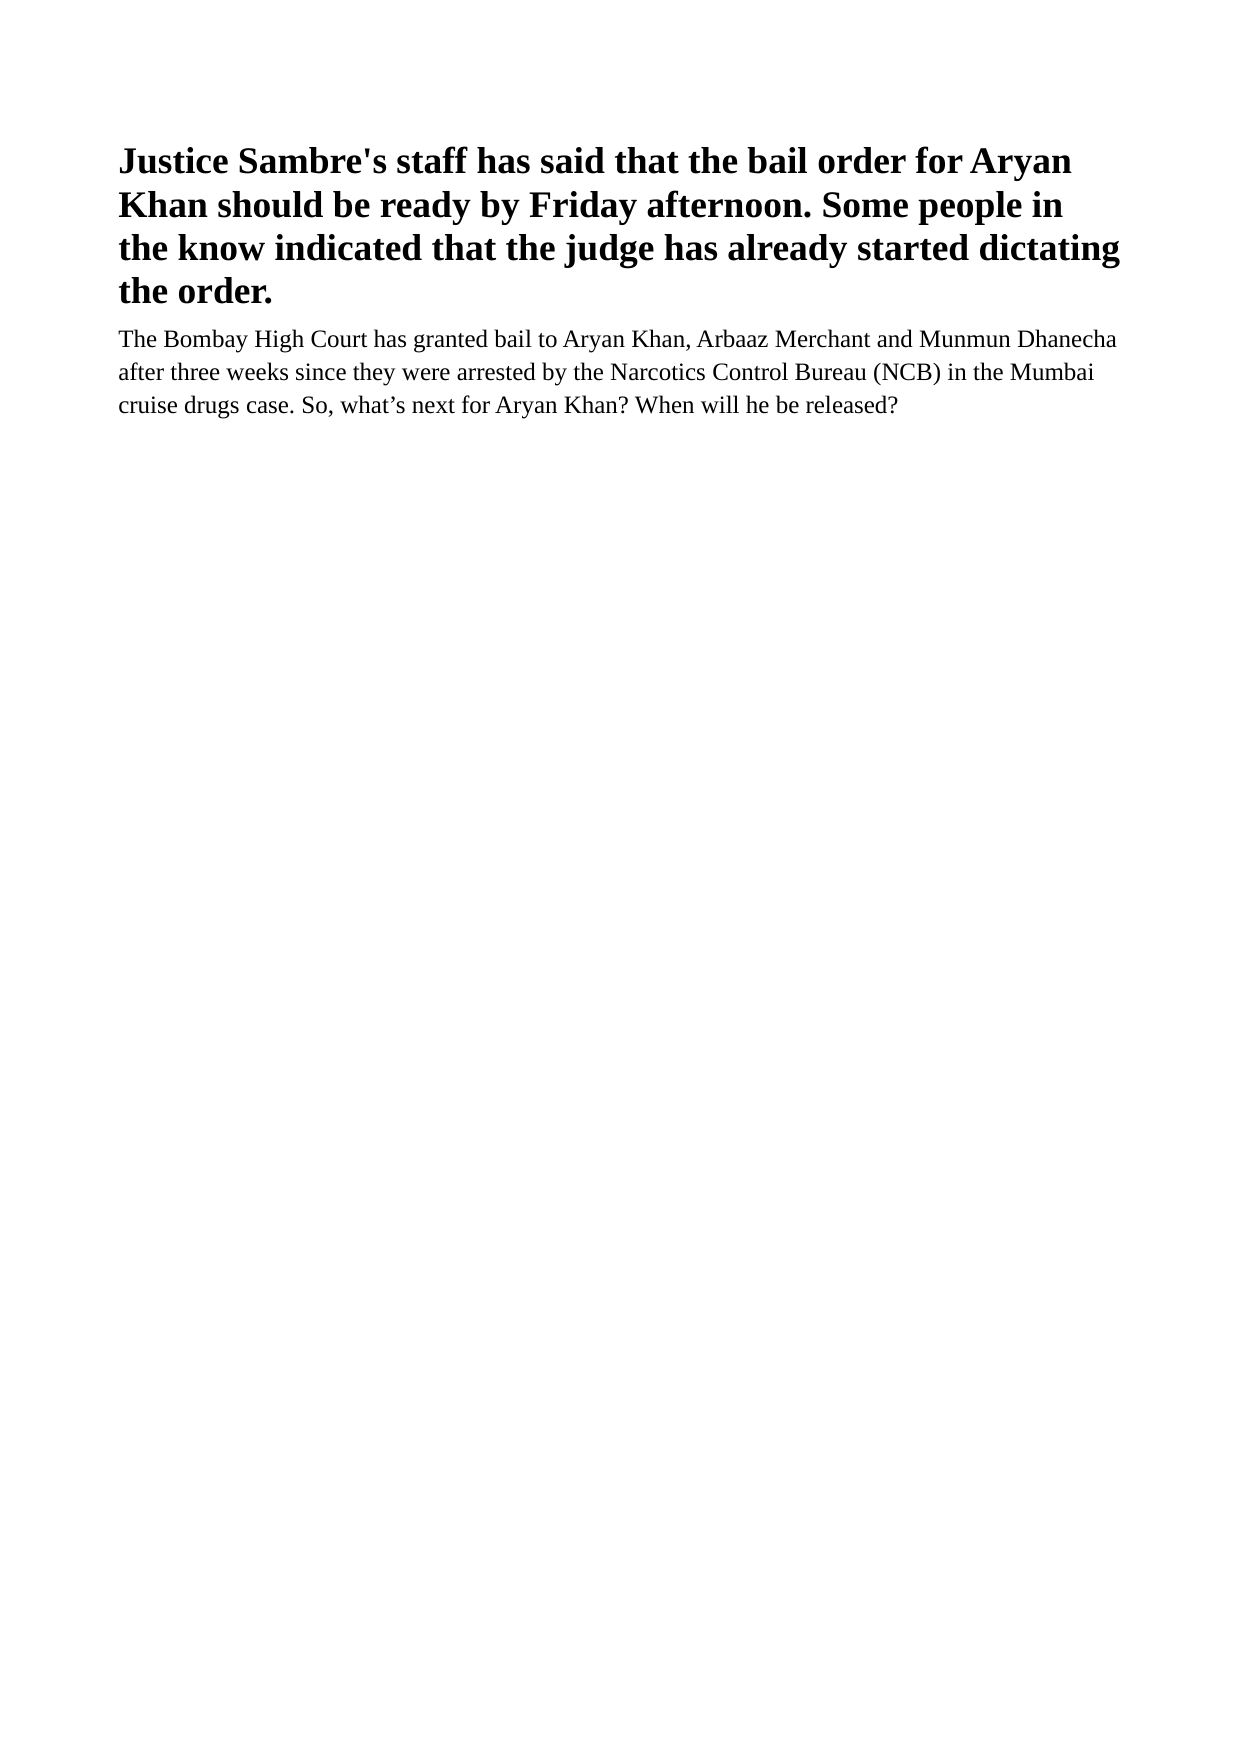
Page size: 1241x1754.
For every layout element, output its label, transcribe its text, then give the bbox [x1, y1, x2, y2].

subtitle Justice Sambre's staff has said that the bail order for Aryan Khan should be ready by Friday afternoon. Some people in the know indicated that the judge has already started dictating the order. [118, 139, 1122, 311]
text The Bombay High Court has granted bail to Aryan Khan, Arbaaz Merchant and Munmun Dhanecha after three weeks since they were arrested by the Narcotics Control Bureau (NCB) in the Mumbai cruise drugs case. So, what’s next for Aryan Khan? When will he be released? [118, 324, 1122, 419]
